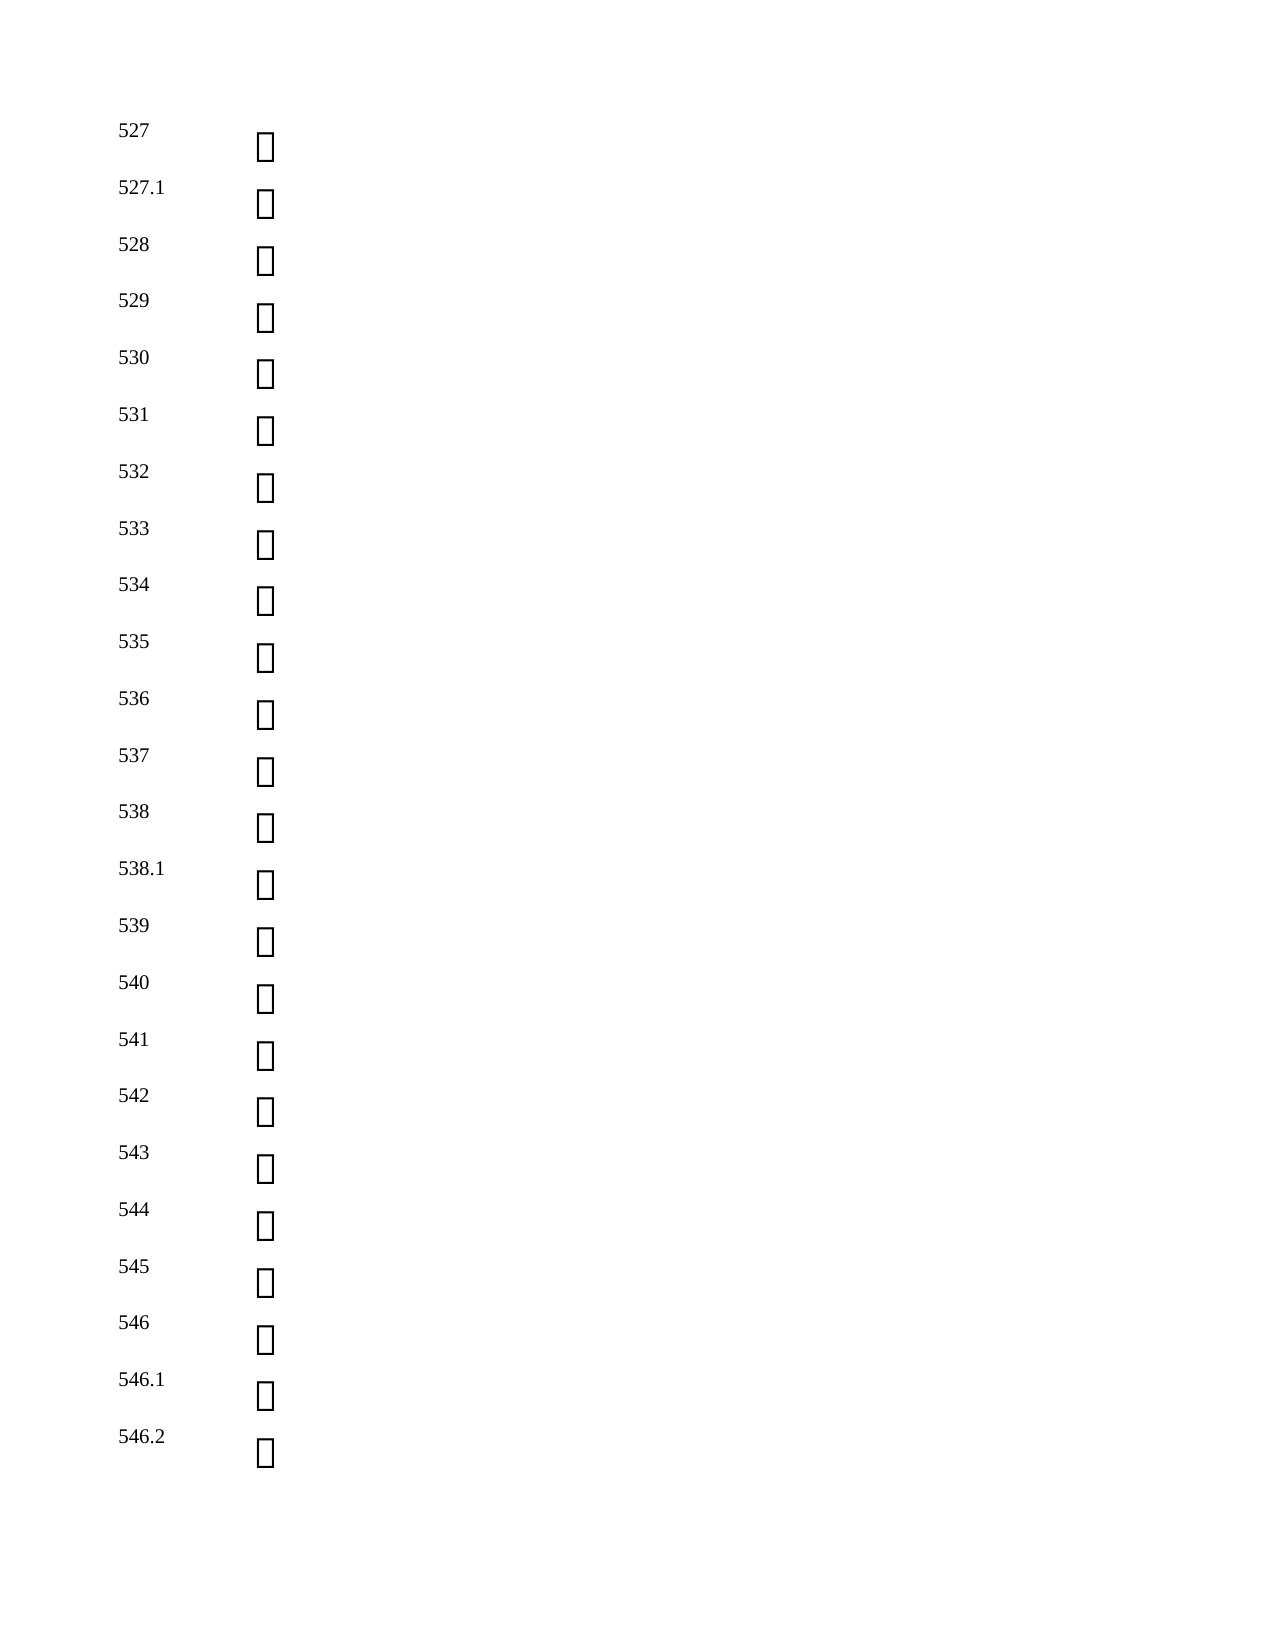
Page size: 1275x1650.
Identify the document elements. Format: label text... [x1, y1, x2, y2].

table_cell 545 [118, 1254, 253, 1310]
table_cell 𒟇 [253, 516, 466, 572]
table_cell 𒟏 [253, 970, 466, 1026]
table_cell 534 [118, 572, 253, 629]
table_cell 𒟍 [253, 856, 466, 913]
table_cell 533 [118, 516, 253, 572]
table_cell 𒟁 [253, 175, 466, 232]
table_cell 527.1 [118, 175, 253, 232]
table_cell 𒟔 [253, 1254, 466, 1310]
table_cell 539 [118, 913, 253, 970]
table_cell 𒟒 [253, 1140, 466, 1197]
table_cell 530 [118, 345, 253, 402]
table_cell 𒟆 [253, 459, 466, 516]
table_cell 𒟉 [253, 629, 466, 686]
table_cell 𒟗 [253, 1424, 466, 1481]
table_cell 535 [118, 629, 253, 686]
table_cell 546 [118, 1310, 253, 1367]
table_cell 𒟀 [253, 118, 466, 175]
table_cell 𒟕 [253, 1310, 466, 1367]
table_cell 531 [118, 402, 253, 459]
table_cell 𒟋 [253, 743, 466, 799]
table_cell 𒟖 [253, 1367, 466, 1424]
table_cell 𒟃 [253, 289, 466, 345]
table_cell 546.2 [118, 1424, 253, 1481]
table_cell 𒟈 [253, 572, 466, 629]
table_cell 546.1 [118, 1367, 253, 1424]
table_cell 𒟊 [253, 686, 466, 743]
table_cell 𒟑 [253, 1083, 466, 1140]
table_cell 𒟅 [253, 402, 466, 459]
table_cell 536 [118, 686, 253, 743]
table_cell 540 [118, 970, 253, 1026]
table_cell 529 [118, 289, 253, 345]
table_cell 𒟂 [253, 232, 466, 288]
table_cell 537 [118, 743, 253, 799]
table_cell 𒟐 [253, 1026, 466, 1083]
table_cell 𒟌 [253, 799, 466, 856]
table_cell 𒟄 [253, 345, 466, 402]
table_cell 532 [118, 459, 253, 516]
table_cell 541 [118, 1026, 253, 1083]
table_cell 527 [118, 118, 253, 175]
table_cell 𒟓 [253, 1197, 466, 1253]
table_cell 538 [118, 799, 253, 856]
table_cell 543 [118, 1140, 253, 1197]
table_cell 542 [118, 1083, 253, 1140]
table_cell 𒟎 [253, 913, 466, 970]
table_cell 544 [118, 1197, 253, 1253]
table_cell 528 [118, 232, 253, 288]
table_cell 538.1 [118, 856, 253, 913]
